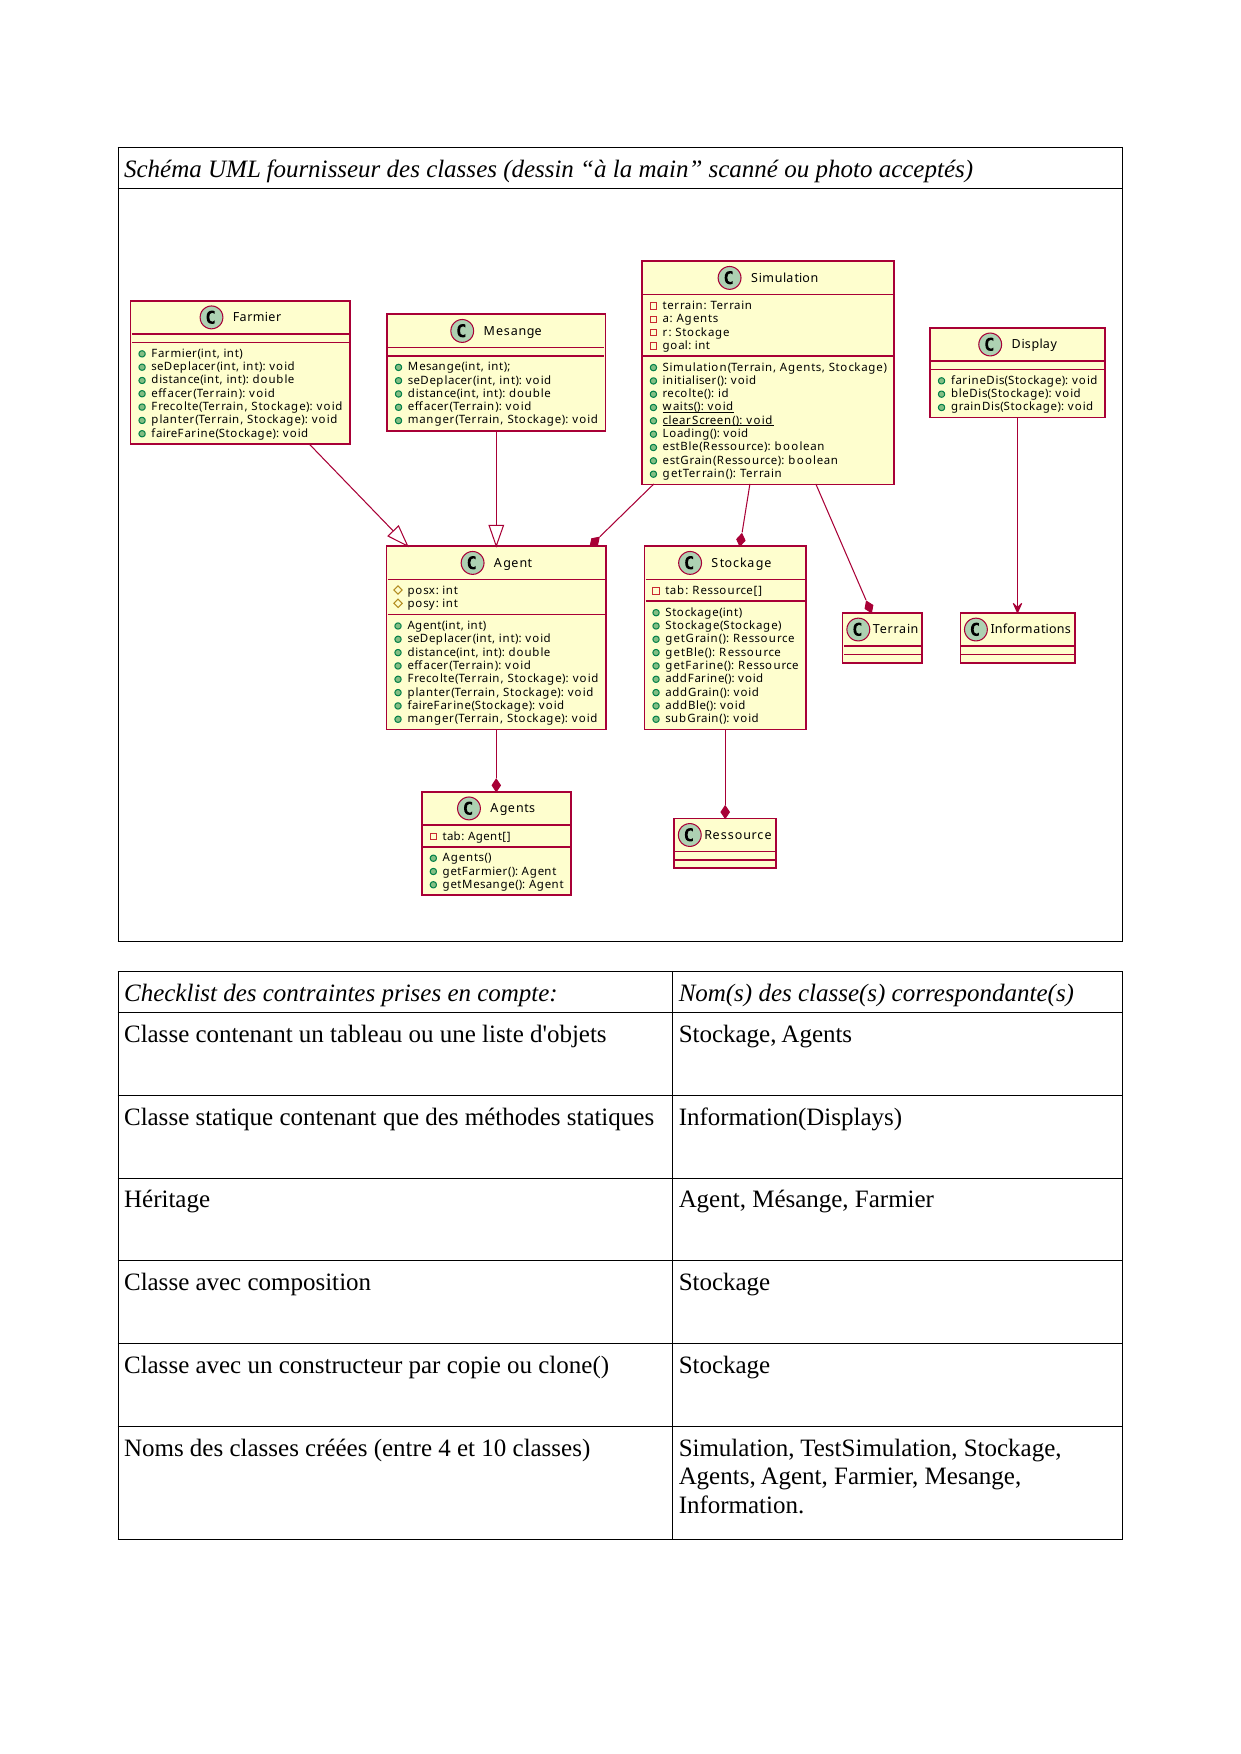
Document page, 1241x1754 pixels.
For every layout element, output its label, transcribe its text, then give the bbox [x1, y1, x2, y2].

table_cell Classe avec composition [119, 1261, 672, 1343]
table_cell Héritage [119, 1179, 672, 1260]
table_cell Classe avec un constructeur par copie ou clone() [119, 1344, 672, 1426]
table_header Checklist des contraintes prises en compte: [119, 972, 672, 1012]
table_cell [119, 189, 1122, 941]
table_cell Information(Displays) [673, 1096, 1122, 1178]
table_cell Classe statique contenant que des méthodes statiques [119, 1096, 672, 1178]
table_header Nom(s) des classe(s) correspondante(s) [673, 972, 1122, 1012]
table_header Schéma UML fournisseur des classes (dessin “à la main” scanné ou photo acceptés) [119, 148, 1122, 188]
table_cell Stockage [673, 1261, 1122, 1343]
table_cell Noms des classes créées (entre 4 et 10 classes) [119, 1427, 672, 1539]
table_cell Agent, Mésange, Farmier [673, 1179, 1122, 1260]
table_cell Simulation, TestSimulation, Stockage, Agents, Agent, Farmier, Mesange, Information. [673, 1427, 1122, 1539]
table_cell Stockage, Agents [673, 1013, 1122, 1095]
table_cell Classe contenant un tableau ou une liste d'objets [119, 1013, 672, 1095]
table_cell Stockage [673, 1344, 1122, 1426]
